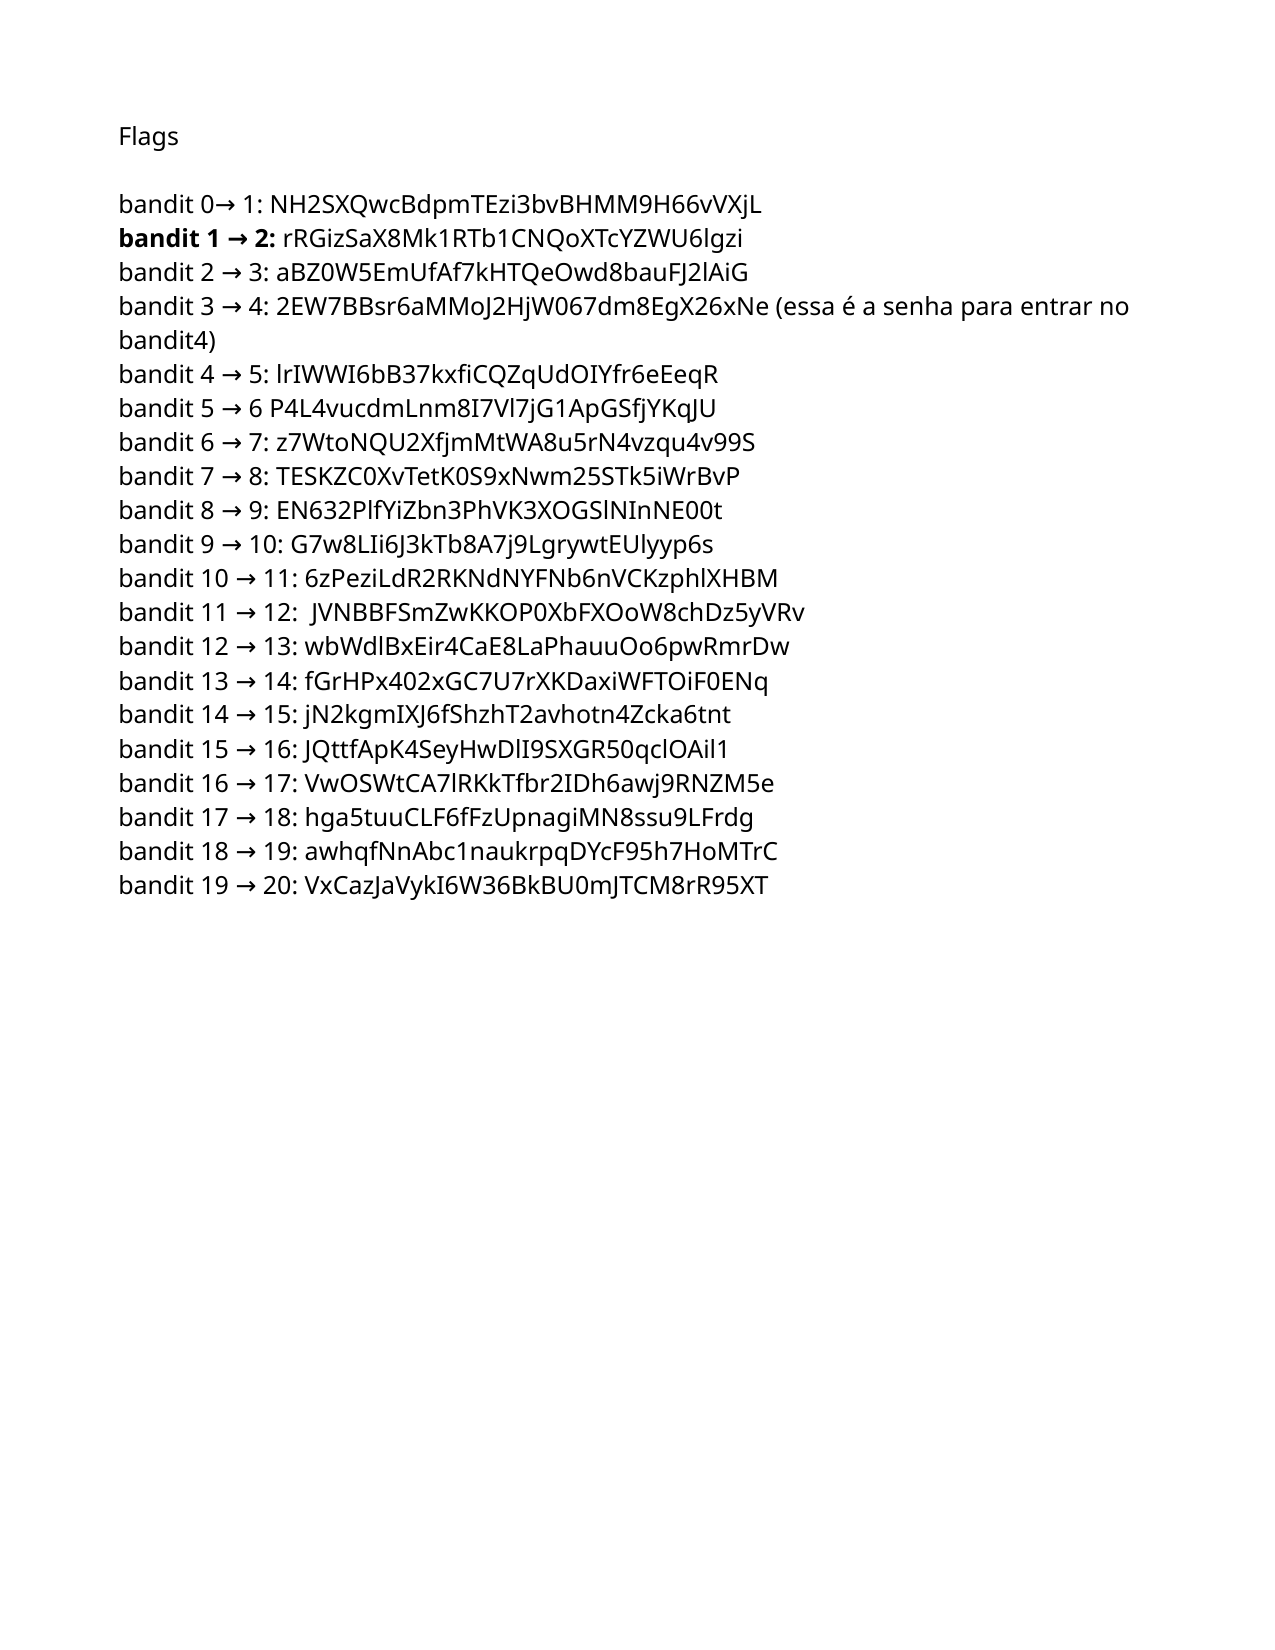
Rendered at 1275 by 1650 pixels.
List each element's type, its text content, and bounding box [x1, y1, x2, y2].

text bandit 11 → 12: JVNBBFSmZwKKOP0XbFXOoW8chDz5yVRv [118, 595, 1157, 629]
text Flags [118, 118, 1157, 152]
text bandit 17 → 18: hga5tuuCLF6fFzUpnagiMN8ssu9LFrdg [118, 799, 1157, 833]
text bandit 0→ 1: NH2SXQwcBdpmTEzi3bvBHMM9H66vVXjL [118, 186, 1157, 220]
text bandit 2 → 3: aBZ0W5EmUfAf7kHTQeOwd8bauFJ2lAiG [118, 254, 1157, 288]
text bandit 15 → 16: JQttfApK4SeyHwDlI9SXGR50qclOAil1 [118, 731, 1157, 765]
text bandit 19 → 20: VxCazJaVykI6W36BkBU0mJTCM8rR95XT [118, 867, 1157, 902]
text bandit 12 → 13: wbWdlBxEir4CaE8LaPhauuOo6pwRmrDw [118, 629, 1157, 663]
text bandit 3 → 4: 2EW7BBsr6aMMoJ2HjW067dm8EgX26xNe (essa é a senha para entrar no bandit4) [118, 288, 1157, 357]
text bandit 13 → 14: fGrHPx402xGC7U7rXKDaxiWFTOiF0ENq [118, 663, 1157, 697]
text bandit 9 → 10: G7w8LIi6J3kTb8A7j9LgrywtEUlyyp6s [118, 527, 1157, 561]
text bandit 10 → 11: 6zPeziLdR2RKNdNYFNb6nVCKzphlXHBM [118, 561, 1157, 595]
text bandit 5 → 6 P4L4vucdmLnm8I7Vl7jG1ApGSfjYKqJU [118, 391, 1157, 425]
text bandit 18 → 19: awhqfNnAbc1naukrpqDYcF95h7HoMTrC [118, 833, 1157, 867]
text bandit 8 → 9: EN632PlfYiZbn3PhVK3XOGSlNInNE00t [118, 493, 1157, 527]
text bandit 14 → 15: jN2kgmIXJ6fShzhT2avhotn4Zcka6tnt [118, 697, 1157, 731]
text bandit 16 → 17: VwOSWtCA7lRKkTfbr2IDh6awj9RNZM5e [118, 765, 1157, 799]
text bandit 7 → 8: TESKZC0XvTetK0S9xNwm25STk5iWrBvP [118, 459, 1157, 493]
text bandit 4 → 5: lrIWWI6bB37kxfiCQZqUdOIYfr6eEeqR [118, 357, 1157, 391]
text bandit 6 → 7: z7WtoNQU2XfjmMtWA8u5rN4vzqu4v99S [118, 425, 1157, 459]
text bandit 1 → 2: rRGizSaX8Mk1RTb1CNQoXTcYZWU6lgzi [118, 220, 1157, 254]
